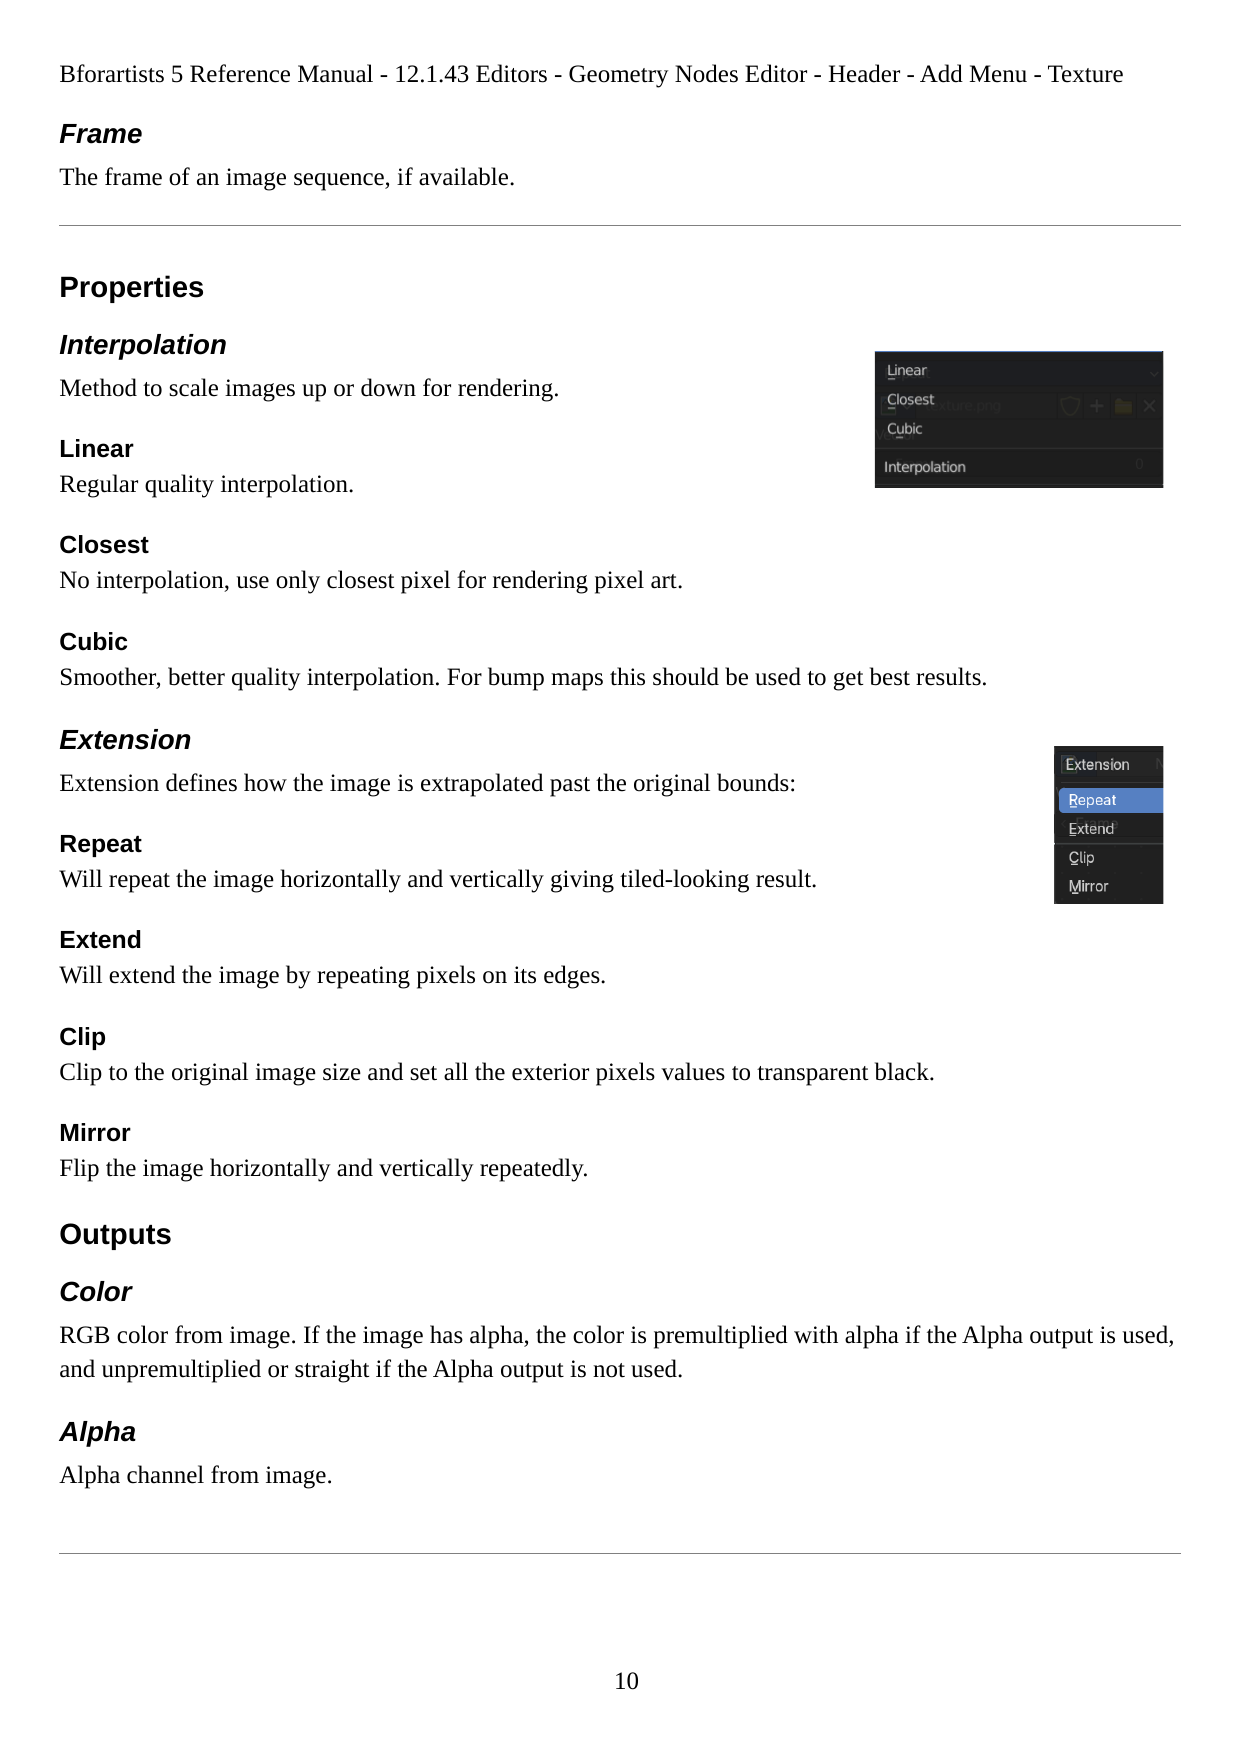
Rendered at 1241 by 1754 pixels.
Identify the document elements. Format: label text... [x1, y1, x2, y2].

subtitle Outputs [59, 1217, 1181, 1250]
text Flip the image horizontally and vertically repeatedly. [59, 1153, 1181, 1182]
subtitle Linear [59, 434, 874, 463]
text Regular quality interpolation. [59, 469, 1181, 498]
subtitle Interpolation [59, 328, 1181, 360]
text Will repeat the image horizontally and vertically giving tiled-looking result. [59, 864, 1054, 893]
subtitle [1164, 434, 1181, 463]
subtitle Closest [59, 531, 1181, 559]
text RGB color from image. If the image has alpha, the color is premultiplied with alpha if the Alpha output is used, and unpremultiplied or straight if the Alpha output is not used. [59, 1320, 1181, 1383]
subtitle Mirror [59, 1118, 1181, 1147]
picture [874, 351, 1164, 488]
subtitle Clip [59, 1022, 1181, 1050]
text Alpha channel from image. [59, 1460, 1181, 1489]
text Clip to the original image size and set all the exterior pixels values to transparent black. [59, 1057, 1181, 1085]
text Will extend the image by repeating pixels on its edges. [59, 960, 1181, 989]
subtitle Frame [59, 117, 1181, 149]
subtitle Color [59, 1275, 1181, 1307]
subtitle Cubic [59, 627, 1181, 655]
picture [1054, 746, 1164, 904]
text No interpolation, use only closest pixel for rendering pixel art. [59, 565, 1181, 594]
text Smoother, better quality interpolation. For bump maps this should be used to get best results. [59, 662, 1181, 690]
subtitle Properties [59, 269, 1181, 303]
subtitle Alpha [59, 1416, 1181, 1448]
text The frame of an image sequence, if available. [59, 162, 1181, 190]
subtitle Extend [59, 926, 1181, 954]
text Method to scale images up or down for rendering. [59, 373, 874, 401]
text Extension defines how the image is extrapolated past the original bounds: [59, 768, 1054, 796]
subtitle Repeat [59, 829, 1054, 858]
subtitle Extension [59, 723, 1181, 755]
subtitle [1164, 829, 1181, 858]
